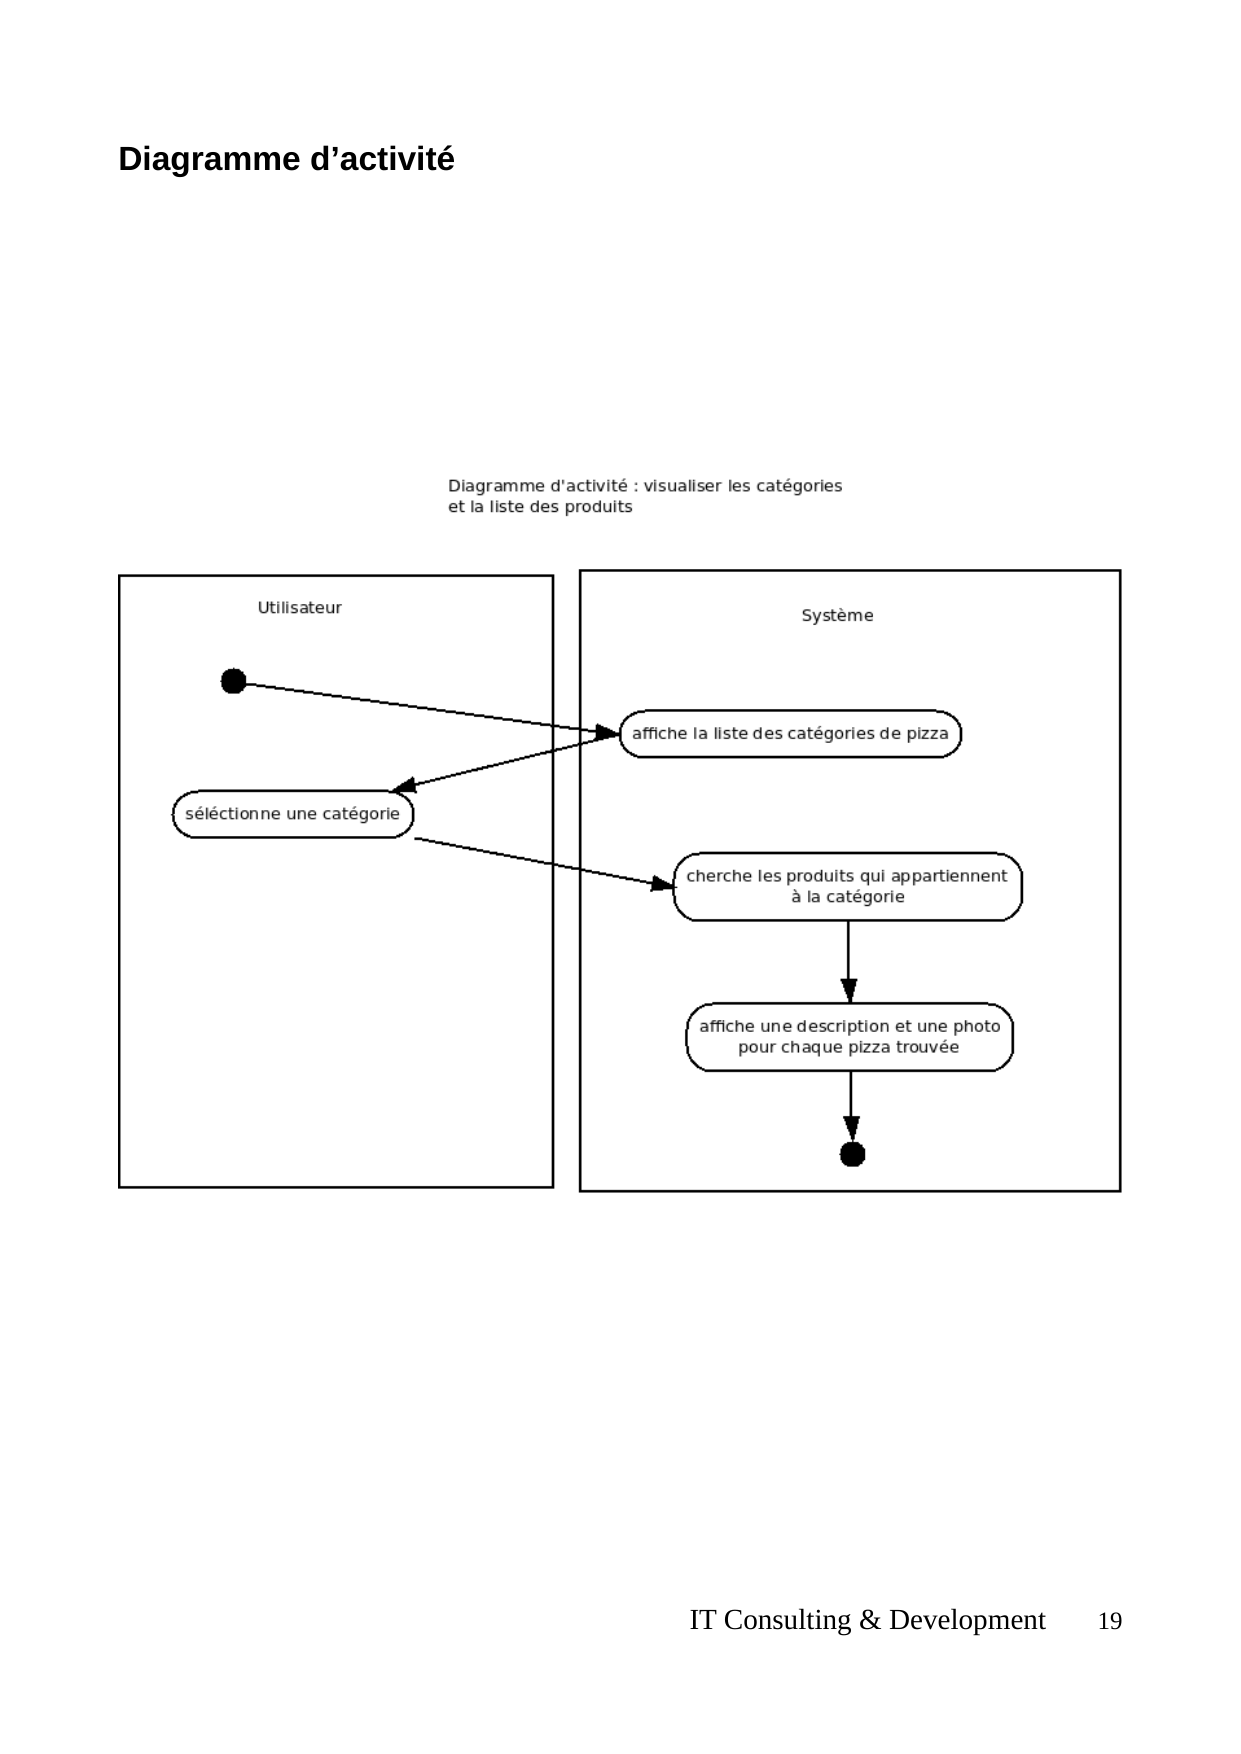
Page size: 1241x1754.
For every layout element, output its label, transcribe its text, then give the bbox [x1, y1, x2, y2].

subtitle Diagramme d’activité [118, 139, 1122, 178]
picture [118, 476, 1123, 1194]
